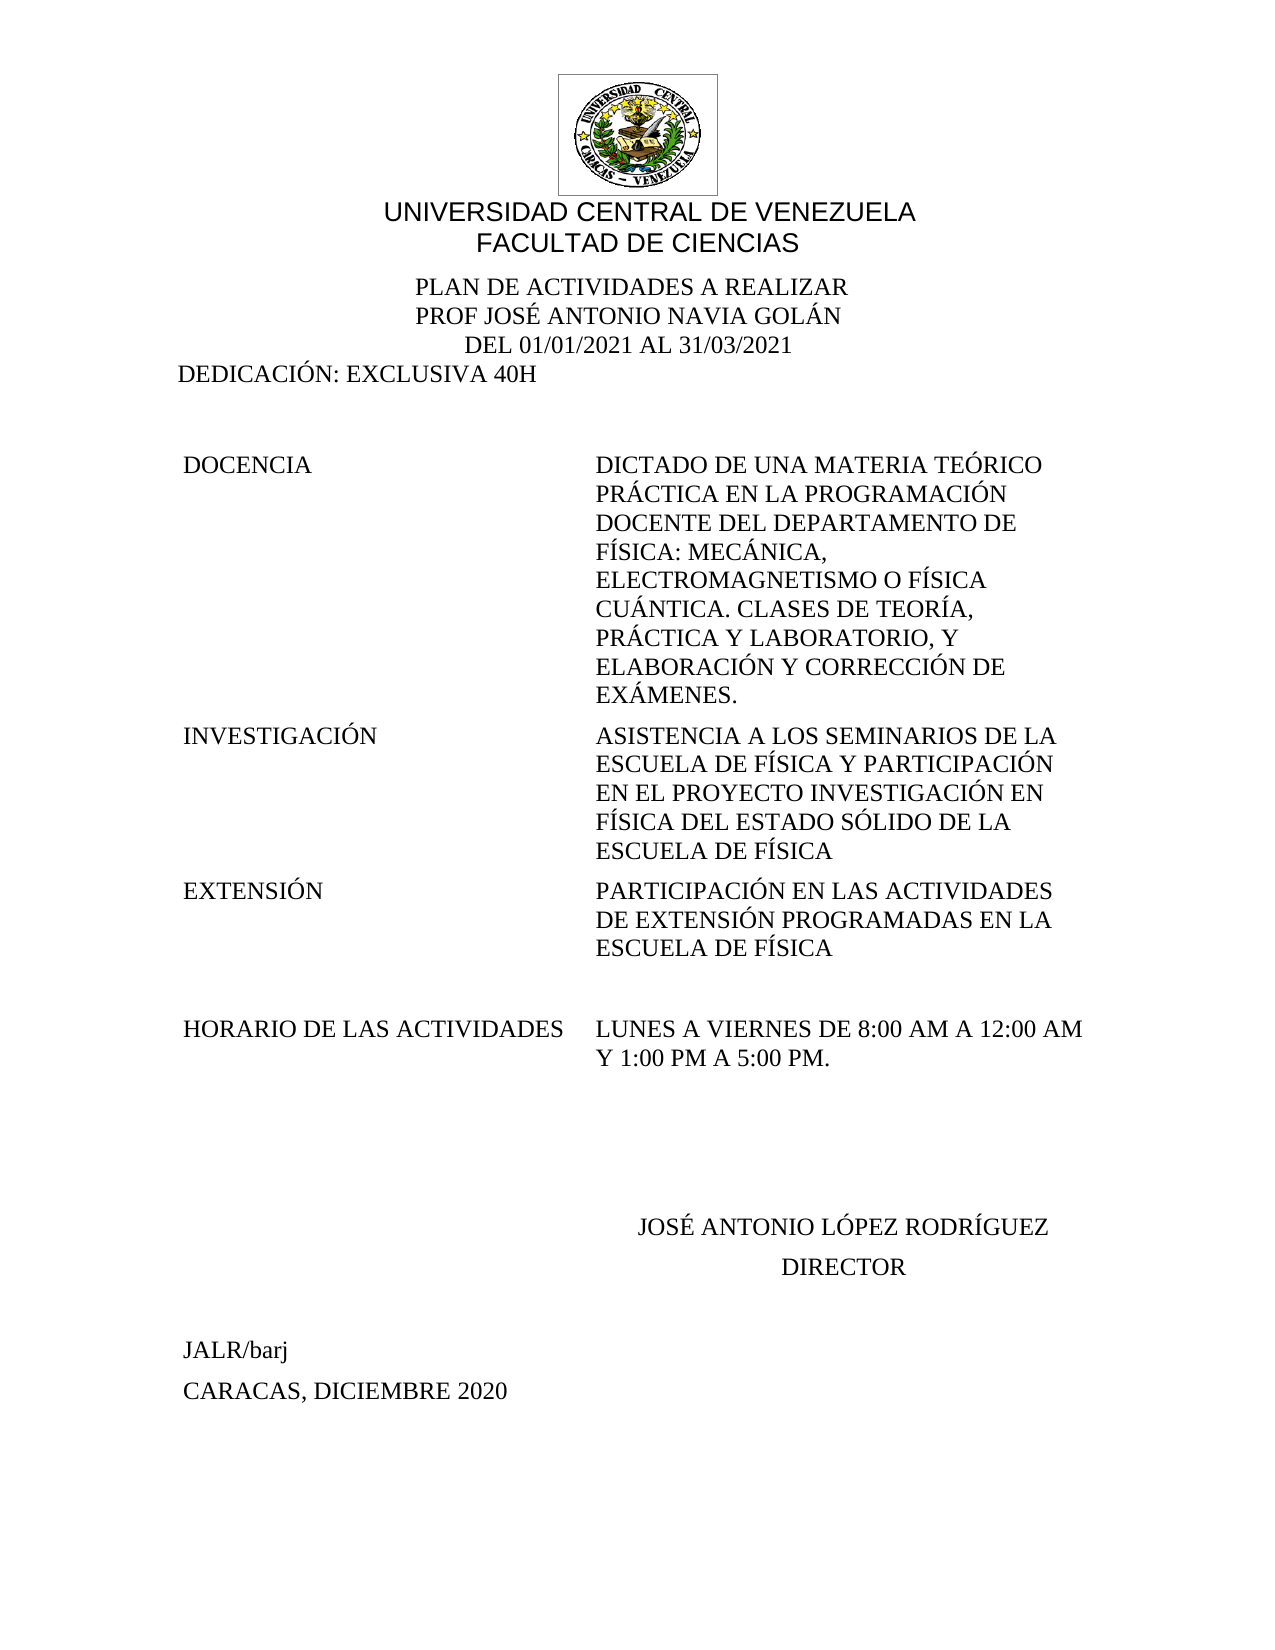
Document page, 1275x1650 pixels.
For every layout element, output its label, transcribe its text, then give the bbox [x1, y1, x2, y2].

table_cell ASISTENCIA A LOS SEMINARIOS DE LA ESCUELA DE FÍSICA Y PARTICIPACIÓN EN EL PROYECTO INVESTIGACIÓN EN FÍSICA DEL ESTADO SÓLIDO DE LA ESCUELA DE FÍSICA [590, 715, 1097, 870]
text PLAN DE ACTIVIDADES A REALIZAR [177, 272, 1086, 301]
table_cell [590, 968, 1097, 1008]
text PROF José Antonio Navia Golán [177, 301, 1086, 330]
table_cell [177, 1247, 590, 1330]
table_cell investigación [177, 715, 590, 870]
table_cell CARACAS, DICIEMBRE 2020 [177, 1370, 590, 1410]
table_header DOCENCIA [177, 445, 590, 715]
table_cell [590, 1330, 1097, 1370]
table_cell DIRECTOR [590, 1247, 1097, 1330]
text dedicación: Exclusiva 40H [177, 359, 1086, 387]
table_cell PARTICIPACIÓN EN LAS ACTIVIDADES DE EXTENSIÓN PROGRAMADAS EN LA ESCUELA DE FÍSICA [590, 870, 1097, 968]
table_header JOSÉ ANTONIO LÓPEZ RODRÍGUEZ [590, 1164, 1097, 1247]
table_cell LUNES A VIERNES DE 8:00 am a 12:00 am y 1:00 pm a 5:00 pm. [590, 1008, 1097, 1077]
table_cell [590, 1370, 1097, 1410]
text DEL 01/01/2021 al 31/03/2021 [177, 330, 1086, 359]
table_cell JALR/barj [177, 1330, 590, 1370]
table_header DICTADO DE UNA MATERIA TEÓRICO PRÁCTICA EN LA PROGRAMACIÓN DOCENTE DEL DEPARTAMENTO DE FÍSICA: MECÁNICA, ELECTROMAGNETISMO O FÍSICA CUÁNTICA. CLASES DE TEORÍA, PRÁCTICA Y LABORATORIO, Y ELABORACIÓN Y CORRECCIÓN DE EXÁMENES. [590, 445, 1097, 715]
table_cell HORARIO DE LAS ACTIVIDADES [177, 1008, 590, 1077]
table_header [177, 1164, 590, 1247]
table_cell [177, 968, 590, 1008]
table_cell extensión [177, 870, 590, 968]
